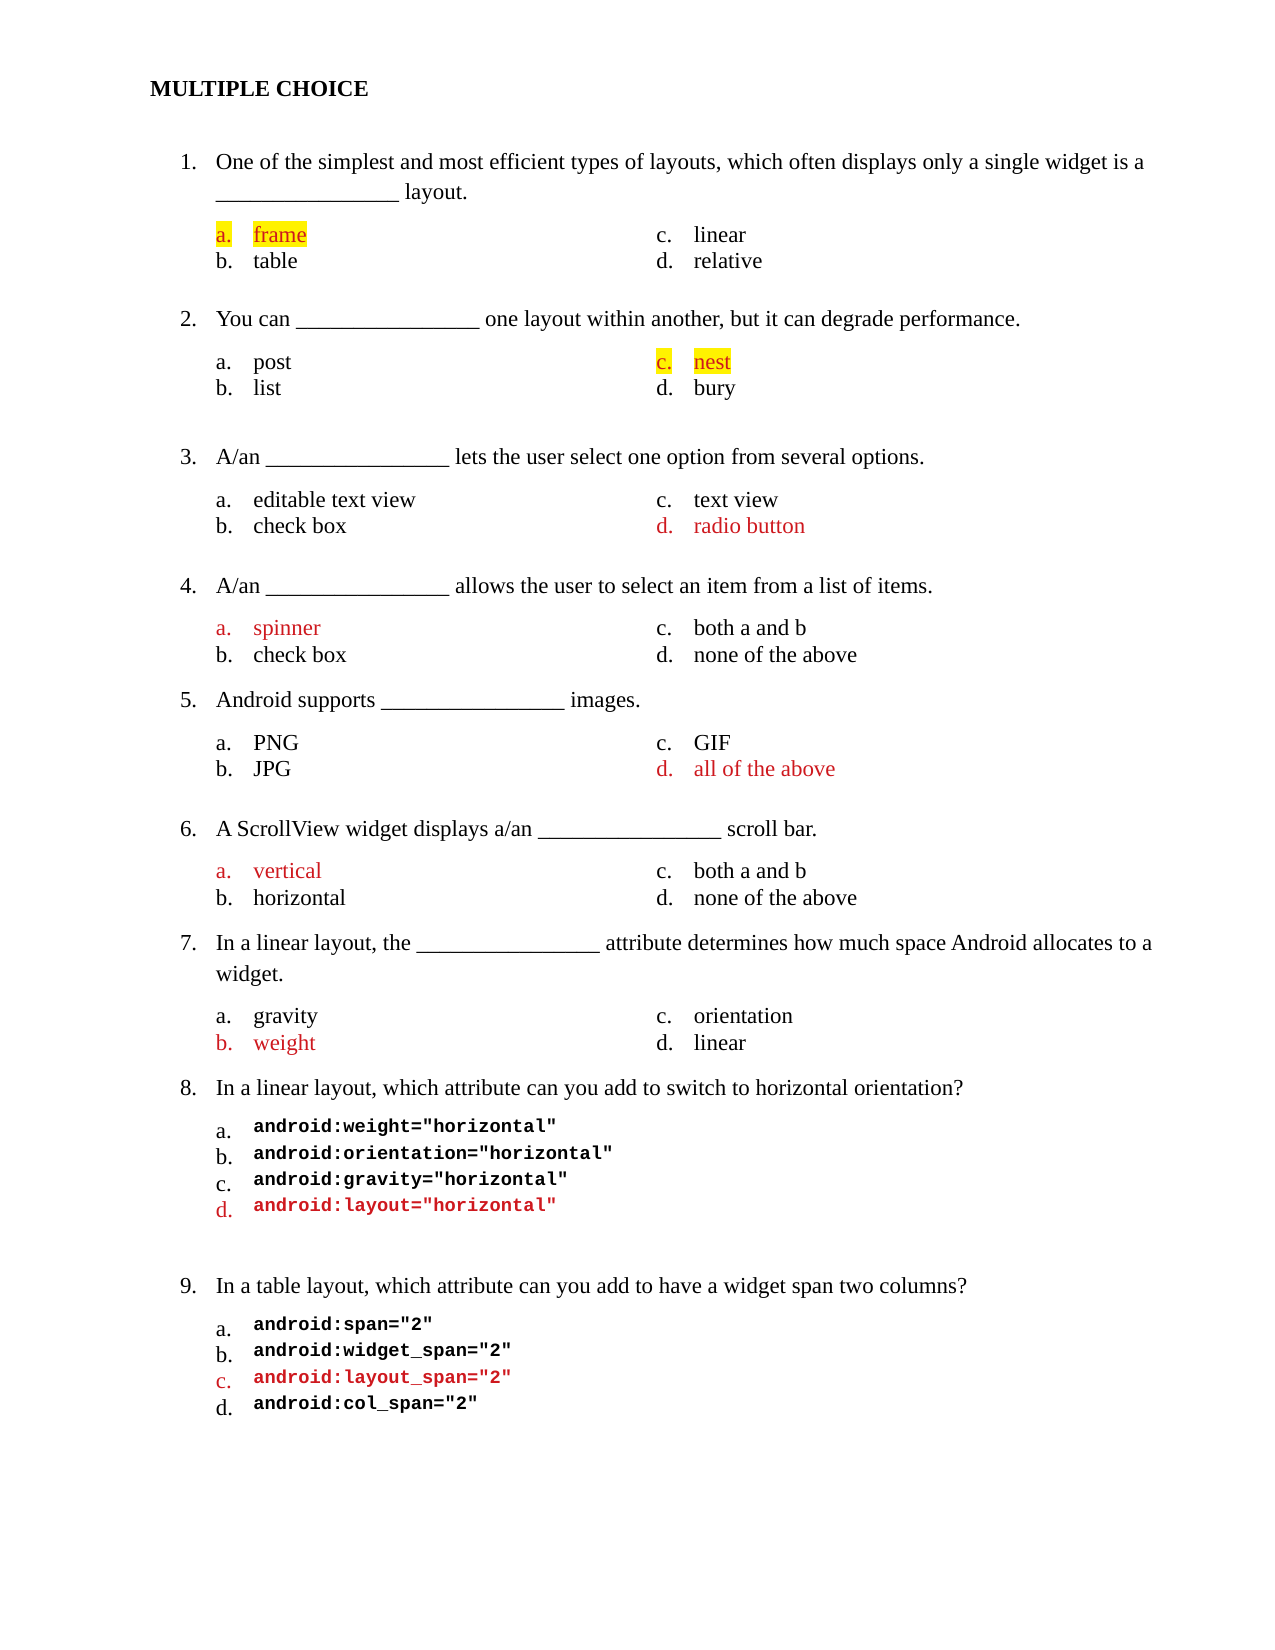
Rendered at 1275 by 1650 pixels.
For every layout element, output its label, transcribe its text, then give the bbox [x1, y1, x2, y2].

table_cell relative [689, 247, 1092, 273]
text 6. A ScrollView widget displays a/an ________________ scroll bar. [150, 815, 1162, 841]
table_header c. [652, 221, 689, 247]
table_header android:weight="horizontal" [249, 1117, 1092, 1143]
text 4. A/an ________________ allows the user to select an item from a list of items. [150, 572, 1162, 598]
table_header GIF [689, 729, 1092, 756]
table_cell d. [652, 756, 689, 782]
table_cell android:orientation="horizontal" [249, 1144, 1092, 1170]
text 8. In a linear layout, which attribute can you add to switch to horizontal orientation? [150, 1074, 1162, 1101]
table_cell b. [211, 247, 248, 273]
table_cell d. [652, 247, 689, 273]
table_header linear [689, 221, 1092, 247]
table_cell android:gravity="horizontal" [249, 1170, 1092, 1196]
table_header a. [211, 729, 248, 756]
table_cell bury [689, 374, 1092, 401]
table_cell check box [249, 513, 652, 539]
table_cell d. [211, 1394, 248, 1420]
text 1. One of the simplest and most efficient types of layouts, which often displays only a single widget is a ________________ layout. [150, 148, 1162, 204]
table_header a. [211, 1315, 248, 1341]
table_header vertical [249, 858, 652, 884]
table_cell none of the above [689, 641, 1092, 667]
table_header PNG [249, 729, 652, 756]
table_cell c. [211, 1170, 248, 1196]
table_cell check box [249, 641, 652, 667]
table_cell android:col_span="2" [249, 1394, 1092, 1420]
table_cell b. [211, 884, 248, 910]
table_cell d. [652, 1029, 689, 1055]
table_cell d. [211, 1196, 248, 1222]
table_cell android:layout="horizontal" [249, 1196, 1092, 1222]
table_cell b. [211, 513, 248, 539]
table_header a. [211, 858, 248, 884]
table_header a. [211, 221, 248, 247]
table_header a. [211, 486, 248, 512]
table_header gravity [249, 1003, 652, 1029]
table_header c. [652, 1003, 689, 1029]
table_cell b. [211, 374, 248, 401]
table_header c. [652, 348, 689, 374]
table_header a. [211, 1117, 248, 1143]
table_header post [249, 348, 652, 374]
table_cell android:layout_span="2" [249, 1368, 1092, 1394]
table_cell d. [652, 513, 689, 539]
table_cell table [249, 247, 652, 273]
table_header both a and b [689, 858, 1092, 884]
table_header editable text view [249, 486, 652, 512]
table_cell all of the above [689, 756, 1092, 782]
text 3. A/an ________________ lets the user select one option from several options. [150, 443, 1162, 470]
table_header android:span="2" [249, 1315, 1092, 1341]
table_header c. [652, 486, 689, 512]
table_header frame [249, 221, 652, 247]
table_cell linear [689, 1029, 1092, 1055]
text 5. Android supports ________________ images. [150, 686, 1162, 713]
text MULTIPLE CHOICE [150, 75, 1162, 101]
table_cell c. [211, 1368, 248, 1394]
text 7. In a linear layout, the ________________ attribute determines how much space Android allocates to a widget. [150, 929, 1162, 986]
table_header orientation [689, 1003, 1092, 1029]
table_cell d. [652, 641, 689, 667]
table_header text view [689, 486, 1092, 512]
text 2. You can ________________ one layout within another, but it can degrade performance. [150, 305, 1162, 332]
table_cell radio button [689, 513, 1092, 539]
table_header nest [689, 348, 1092, 374]
table_header both a and b [689, 615, 1092, 641]
table_cell b. [211, 1341, 248, 1367]
table_cell b. [211, 1029, 248, 1055]
table_cell horizontal [249, 884, 652, 910]
table_cell weight [249, 1029, 652, 1055]
table_cell b. [211, 756, 248, 782]
table_header spinner [249, 615, 652, 641]
table_cell d. [652, 374, 689, 401]
table_cell none of the above [689, 884, 1092, 910]
table_cell android:widget_span="2" [249, 1341, 1092, 1367]
table_cell b. [211, 641, 248, 667]
table_header a. [211, 348, 248, 374]
table_header c. [652, 729, 689, 756]
table_header a. [211, 1003, 248, 1029]
text 9. In a table layout, which attribute can you add to have a widget span two columns? [150, 1272, 1162, 1298]
table_cell JPG [249, 756, 652, 782]
table_header c. [652, 858, 689, 884]
table_cell d. [652, 884, 689, 910]
table_cell b. [211, 1144, 248, 1170]
table_cell list [249, 374, 652, 401]
table_header c. [652, 615, 689, 641]
table_header a. [211, 615, 248, 641]
